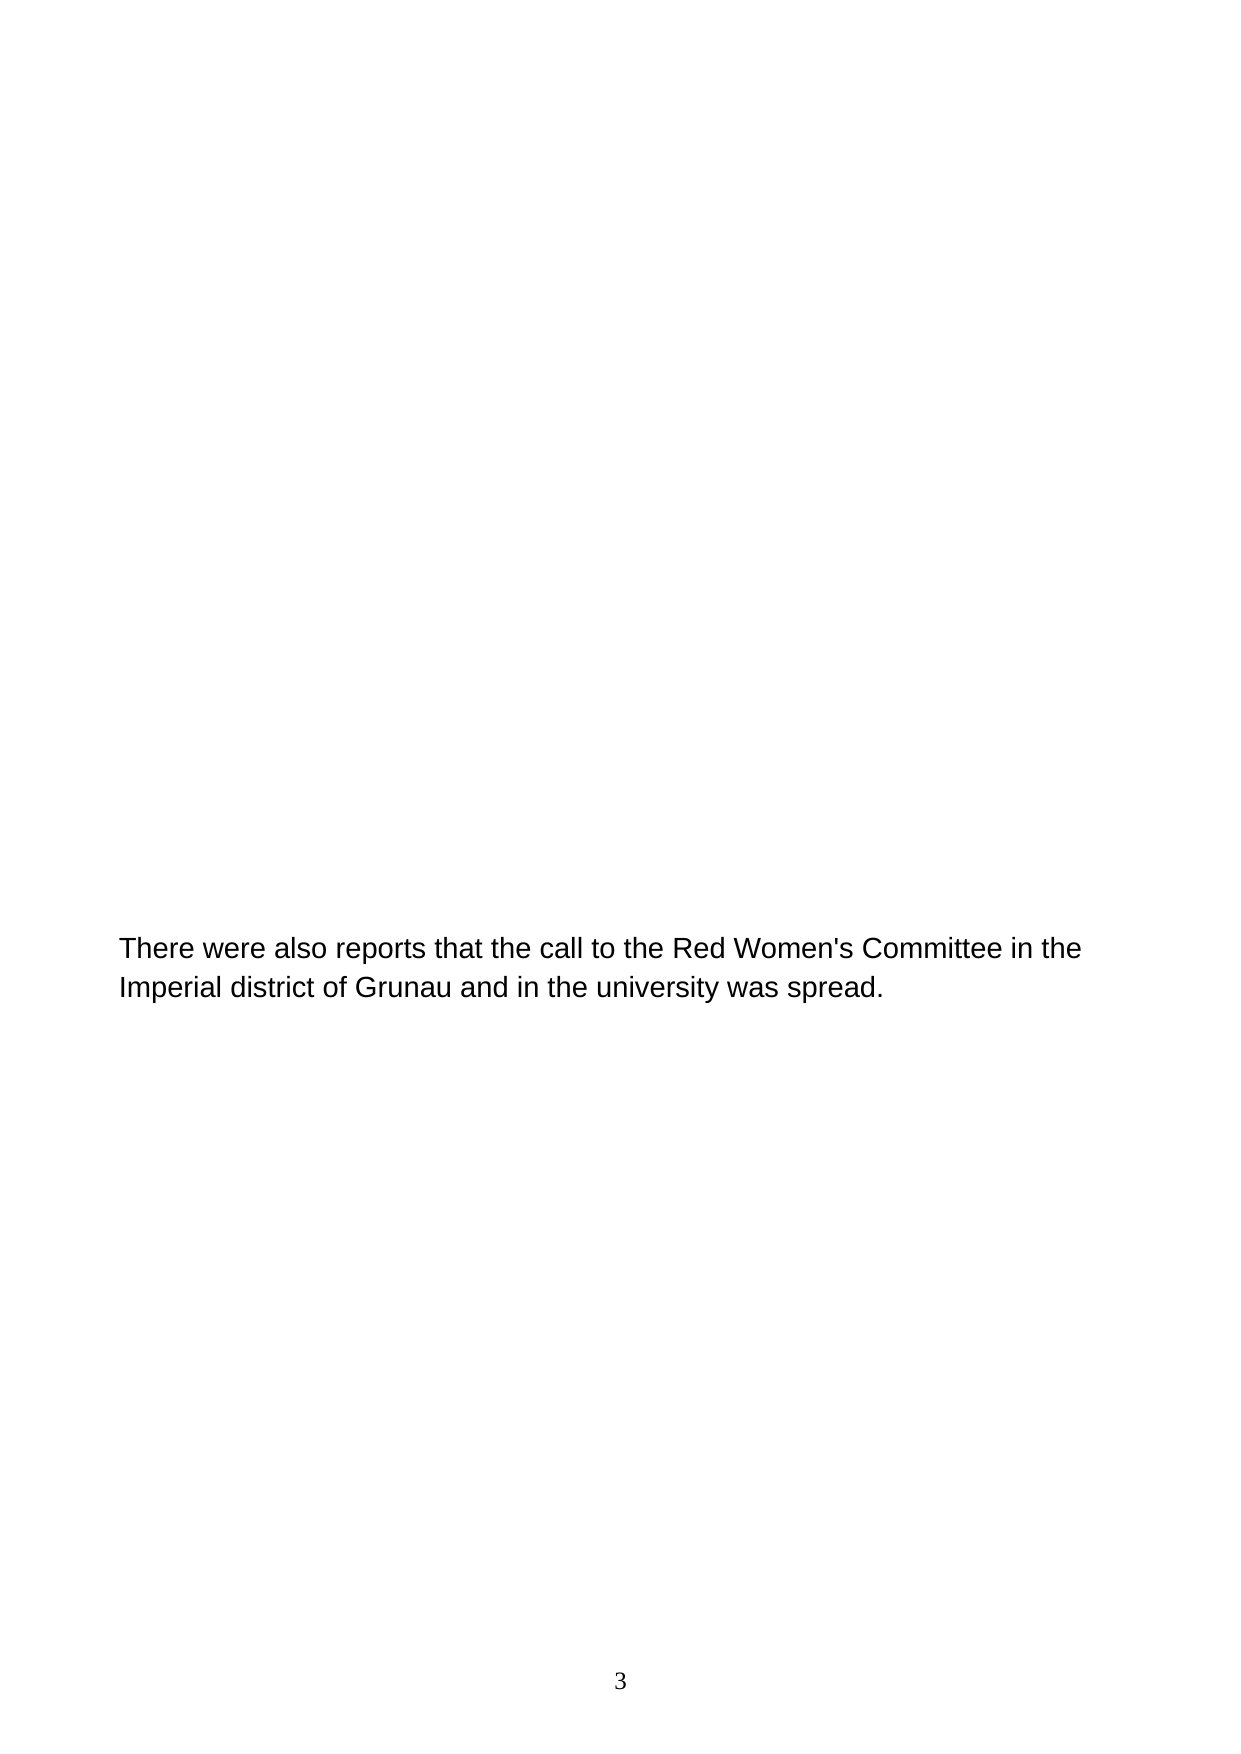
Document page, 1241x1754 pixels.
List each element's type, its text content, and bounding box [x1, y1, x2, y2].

text There were also reports that the call to the Red Women's Committee in the Imperial district of Grunau and in the university was spread. [118, 118, 1122, 1004]
